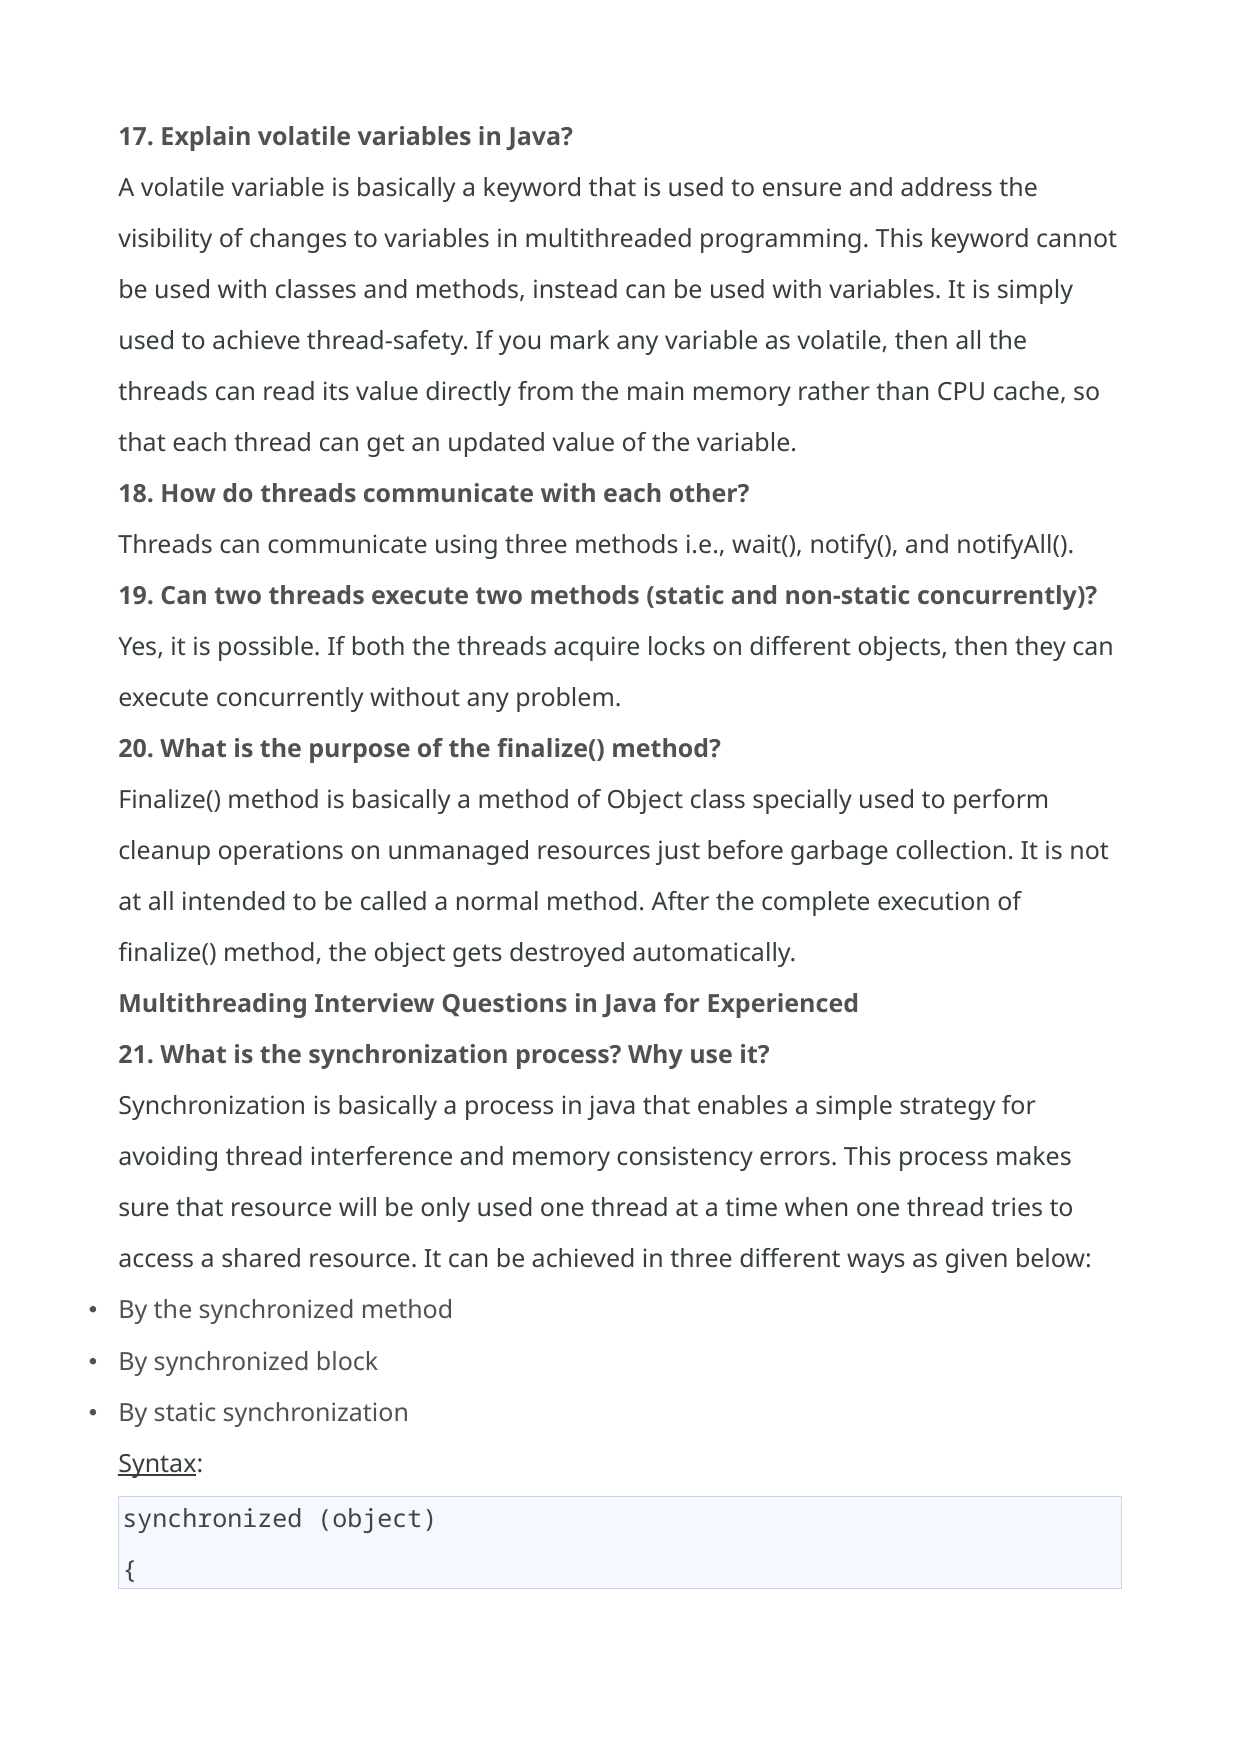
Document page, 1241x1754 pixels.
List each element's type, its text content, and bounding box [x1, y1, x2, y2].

text Yes, it is possible. If both the threads acquire locks on different objects, then they can execute concurrently without any problem. [118, 628, 1122, 714]
text Synchronization is basically a process in java that enables a simple strategy for avoiding thread interference and memory consistency errors. This process makes sure that resource will be only used one thread at a time when one thread tries to access a shared resource. It can be achieved in three different ways as given below: [118, 1088, 1122, 1275]
text Threads can communicate using three methods i.e., wait(), notify(), and notifyAll(). [118, 526, 1122, 561]
text { [119, 1547, 1121, 1588]
subtitle 20. What is the purpose of the finalize() method? [118, 731, 1122, 765]
subtitle 21. What is the synchronization process? Why use it? [118, 1037, 1122, 1071]
list By static synchronization [118, 1394, 1122, 1428]
subtitle 19. Can two threads execute two methods (static and non-static concurrently)? [118, 577, 1122, 612]
text Syntax: [118, 1445, 1122, 1479]
text synchronized (object) [119, 1497, 1121, 1534]
list By the synchronized method [118, 1292, 1122, 1326]
subtitle 18. How do threads communicate with each other? [118, 475, 1122, 509]
subtitle Multithreading Interview Questions in Java for Experienced [118, 986, 1122, 1020]
text Finalize() method is basically a method of Object class specially used to perform cleanup operations on unmanaged resources just before garbage collection. It is not at all intended to be called a normal method. After the complete execution of finalize() method, the object gets destroyed automatically. [118, 782, 1122, 969]
subtitle 17. Explain volatile variables in Java? [118, 118, 1122, 152]
text A volatile variable is basically a keyword that is used to ensure and address the visibility of changes to variables in multithreaded programming. This keyword cannot be used with classes and methods, instead can be used with variables. It is simply used to achieve thread-safety. If you mark any variable as volatile, then all the threads can read its value directly from the main memory rather than CPU cache, so that each thread can get an updated value of the variable. [118, 169, 1122, 458]
list By synchronized block [118, 1343, 1122, 1377]
